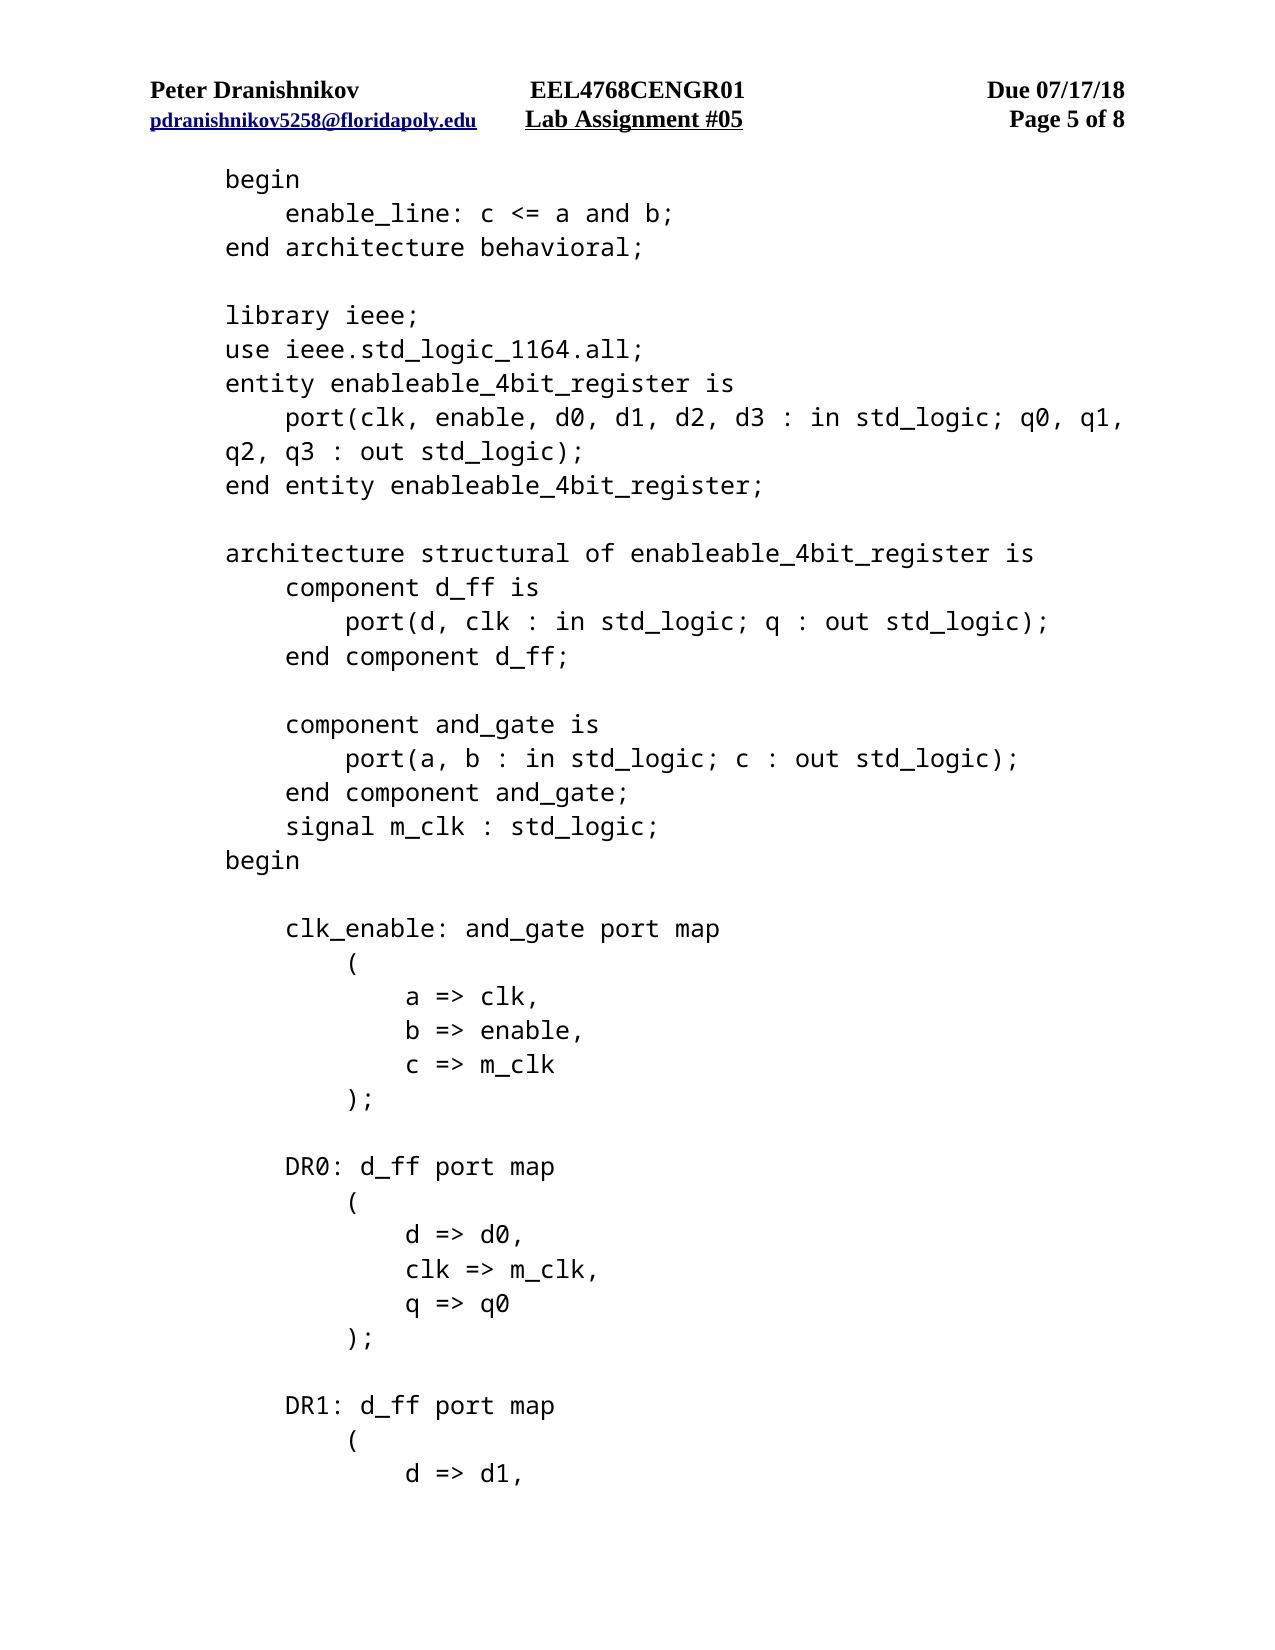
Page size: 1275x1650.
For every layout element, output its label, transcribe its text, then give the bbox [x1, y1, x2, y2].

text architecture structural of enableable_4bit_register is [225, 536, 1125, 570]
text ( [225, 1183, 1125, 1217]
text b => enable, [225, 1013, 1125, 1047]
text end entity enableable_4bit_register; [225, 468, 1125, 502]
text clk_enable: and_gate port map [225, 911, 1125, 945]
text a => clk, [225, 979, 1125, 1013]
text entity enableable_4bit_register is [225, 366, 1125, 400]
text use ieee.std_logic_1164.all; [225, 332, 1125, 366]
text q => q0 [225, 1285, 1125, 1319]
text port(clk, enable, d0, d1, d2, d3 : in std_logic; q0, q1, q2, q3 : out std_logic); [225, 400, 1125, 468]
text ); [225, 1081, 1125, 1115]
text clk => m_clk, [225, 1251, 1125, 1285]
text d => d1, [225, 1456, 1125, 1490]
text end architecture behavioral; [225, 229, 1125, 263]
text end component d_ff; [225, 638, 1125, 672]
text ( [225, 1422, 1125, 1456]
text c => m_clk [225, 1047, 1125, 1081]
text end component and_gate; [225, 774, 1125, 808]
text ); [225, 1319, 1125, 1353]
text DR0: d_ff port map [225, 1149, 1125, 1183]
text d => d0, [225, 1217, 1125, 1251]
text begin [225, 842, 1125, 877]
text DR1: d_ff port map [225, 1387, 1125, 1422]
text port(d, clk : in std_logic; q : out std_logic); [225, 604, 1125, 638]
text component and_gate is [225, 706, 1125, 740]
text signal m_clk : std_logic; [225, 808, 1125, 842]
text component d_ff is [225, 570, 1125, 604]
text library ieee; [225, 297, 1125, 332]
text port(a, b : in std_logic; c : out std_logic); [225, 740, 1125, 774]
text enable_line: c <= a and b; [225, 195, 1125, 229]
text begin [225, 161, 1125, 195]
text ( [225, 945, 1125, 979]
